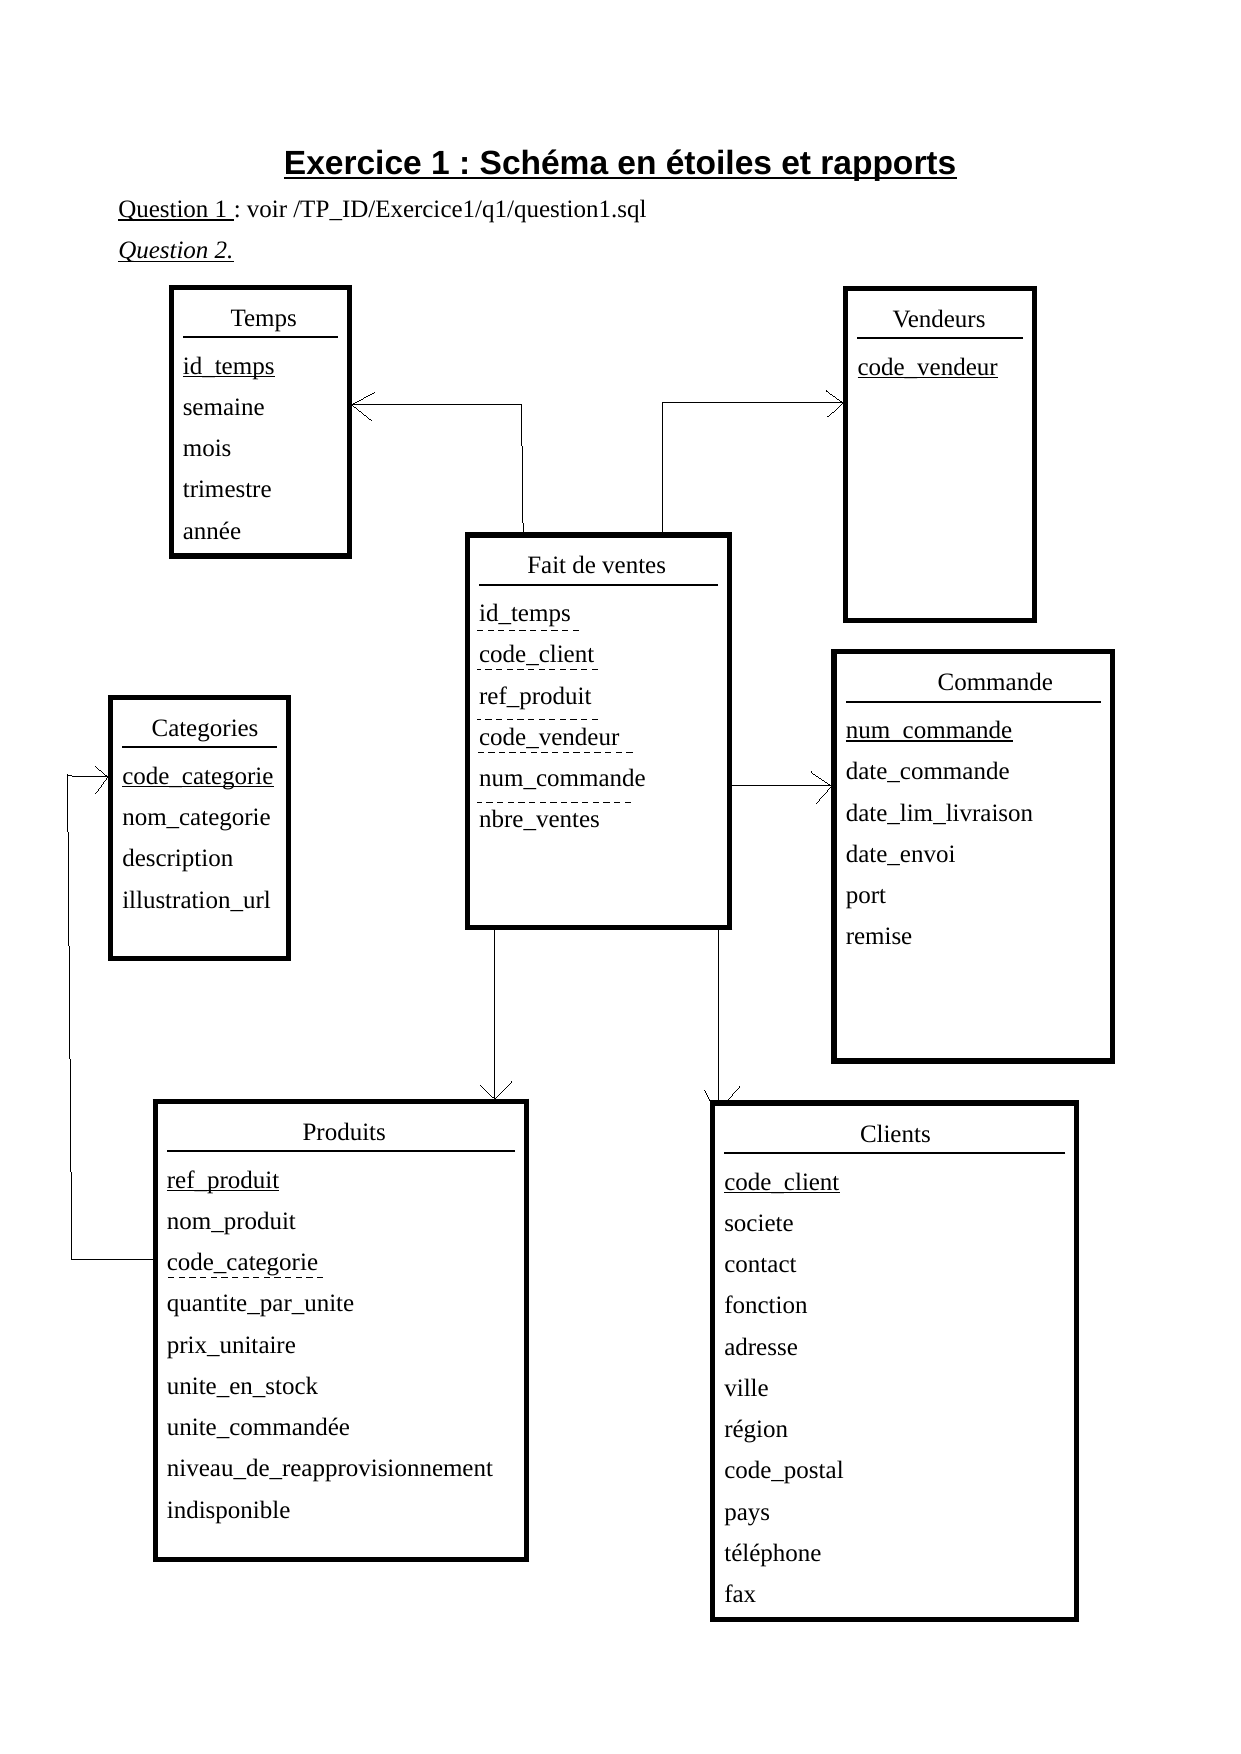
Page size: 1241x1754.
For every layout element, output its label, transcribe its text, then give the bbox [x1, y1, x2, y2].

text date_lim_livraison [846, 798, 1101, 826]
text région [724, 1414, 1065, 1443]
text Commande [846, 663, 1101, 701]
text Categories [122, 709, 277, 746]
text unite_commandée [167, 1412, 515, 1441]
text Vendeurs [857, 300, 1023, 337]
text illustration_url [122, 885, 277, 913]
text semaine [183, 392, 338, 421]
text port [846, 880, 1101, 909]
text ville [724, 1373, 1065, 1402]
text id_temps [479, 598, 718, 627]
text contact [724, 1249, 1065, 1278]
text Temps [183, 299, 338, 336]
text date_envoi [846, 839, 1101, 868]
text Produits [167, 1113, 515, 1150]
text nom_produit [167, 1206, 515, 1235]
text fonction [724, 1290, 1065, 1319]
text Question 1 : voir /TP_ID/Exercice1/q1/question1.sql [118, 194, 1122, 223]
text id_temps [183, 351, 338, 379]
text Fait de ventes [479, 546, 718, 584]
text code_postal [724, 1455, 1065, 1484]
text unite_en_stock [167, 1371, 515, 1400]
text ref_produit [167, 1165, 515, 1193]
text date_commande [846, 756, 1101, 785]
text nom_categorie [122, 802, 277, 831]
text code_vendeur [479, 722, 718, 751]
text code_client [479, 639, 718, 668]
text ref_produit [479, 681, 718, 709]
text prix_unitaire [167, 1330, 515, 1358]
text nbre_ventes [479, 804, 718, 833]
text code_vendeur [857, 352, 1023, 381]
text code_client [724, 1167, 1065, 1195]
text num_commande [479, 763, 718, 792]
text num_commande [846, 715, 1101, 744]
text code_categorie [167, 1247, 515, 1276]
text pays [724, 1497, 1065, 1525]
text trimestre [183, 474, 338, 503]
text année [183, 516, 338, 544]
text mois [183, 433, 338, 462]
text societe [724, 1208, 1065, 1237]
text Question 2. [118, 236, 1122, 264]
text téléphone [724, 1538, 1065, 1567]
text remise [846, 921, 1101, 950]
text indisponible [167, 1495, 515, 1523]
text Clients [724, 1114, 1065, 1152]
text niveau_de_reapprovisionnement [167, 1453, 515, 1482]
text fax [724, 1579, 1065, 1608]
text quantite_par_unite [167, 1288, 515, 1317]
text code_categorie [122, 761, 277, 790]
subtitle Exercice 1 : Schéma en étoiles et rapports [118, 143, 1122, 182]
text adresse [724, 1332, 1065, 1360]
text description [122, 843, 277, 872]
